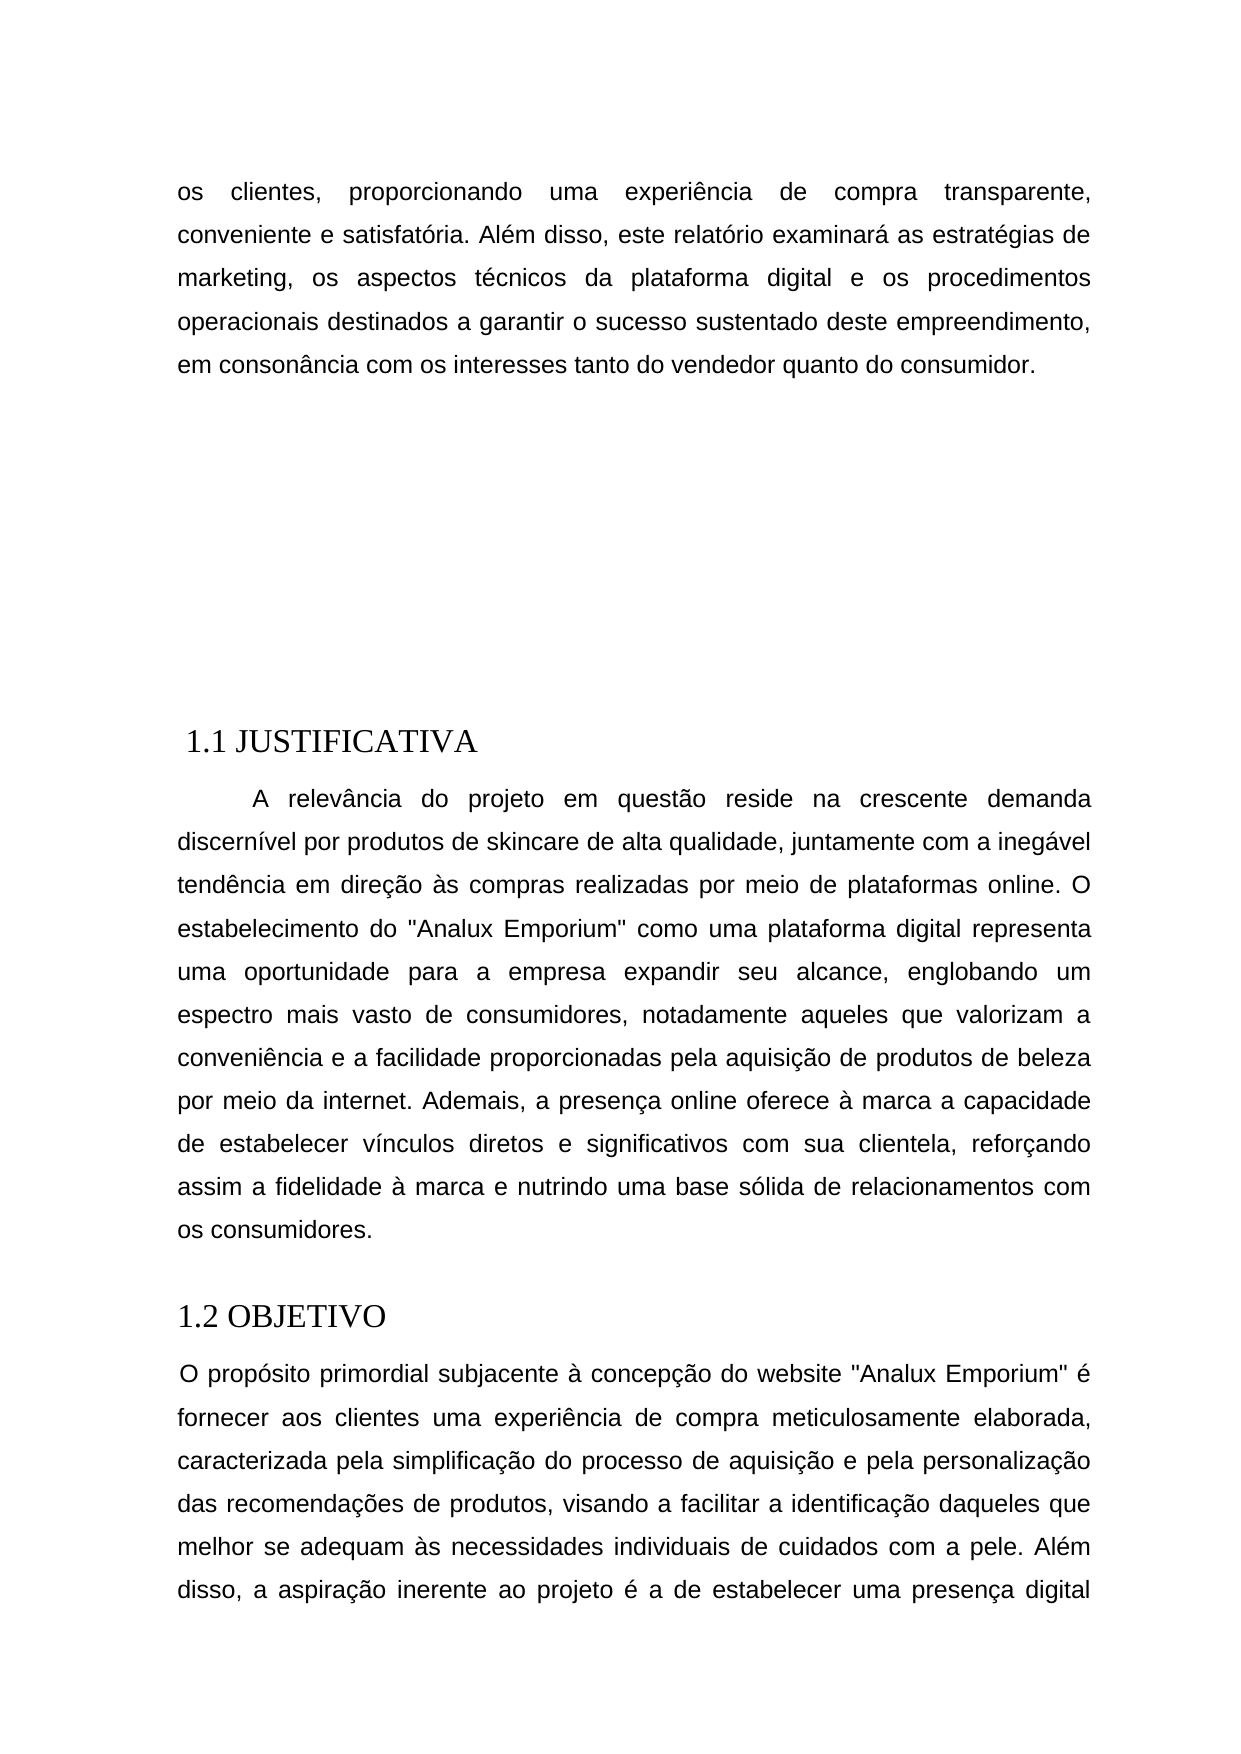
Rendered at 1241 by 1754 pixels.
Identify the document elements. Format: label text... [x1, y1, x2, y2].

subtitle 1.2 OBJETIVO [177, 1296, 1093, 1334]
subtitle 1.1 JUSTIFICATIVA [177, 721, 1093, 759]
text os clientes, proporcionando uma experiência de compra transparente, conveniente e satisfatória. Além disso, este relatório examinará as estratégias de marketing, os aspectos técnicos da plataforma digital e os procedimentos operacionais destinados a garantir o sucesso sustentado deste empreendimento, em consonância com os interesses tanto do vendedor quanto do consumidor. [177, 177, 1093, 378]
text A relevância do projeto em questão reside na crescente demanda discernível por produtos de skincare de alta qualidade, juntamente com a inegável tendência em direção às compras realizadas por meio de plataformas online. O estabelecimento do "Analux Emporium" como uma plataforma digital representa uma oportunidade para a empresa expandir seu alcance, englobando um espectro mais vasto de consumidores, notadamente aqueles que valorizam a conveniência e a facilidade proporcionadas pela aquisição de produtos de beleza por meio da internet. Ademais, a presença online oferece à marca a capacidade de estabelecer vínculos diretos e significativos com sua clientela, reforçando assim a fidelidade à marca e nutrindo uma base sólida de relacionamentos com os consumidores. [177, 784, 1093, 1244]
text O propósito primordial subjacente à concepção do website "Analux Emporium" é fornecer aos clientes uma experiência de compra meticulosamente elaborada, caracterizada pela simplificação do processo de aquisição e pela personalização das recomendações de produtos, visando a facilitar a identificação daqueles que melhor se adequam às necessidades individuais de cuidados com a pele. Além disso, a aspiração inerente ao projeto é a de estabelecer uma presença digital [177, 1359, 1093, 1604]
